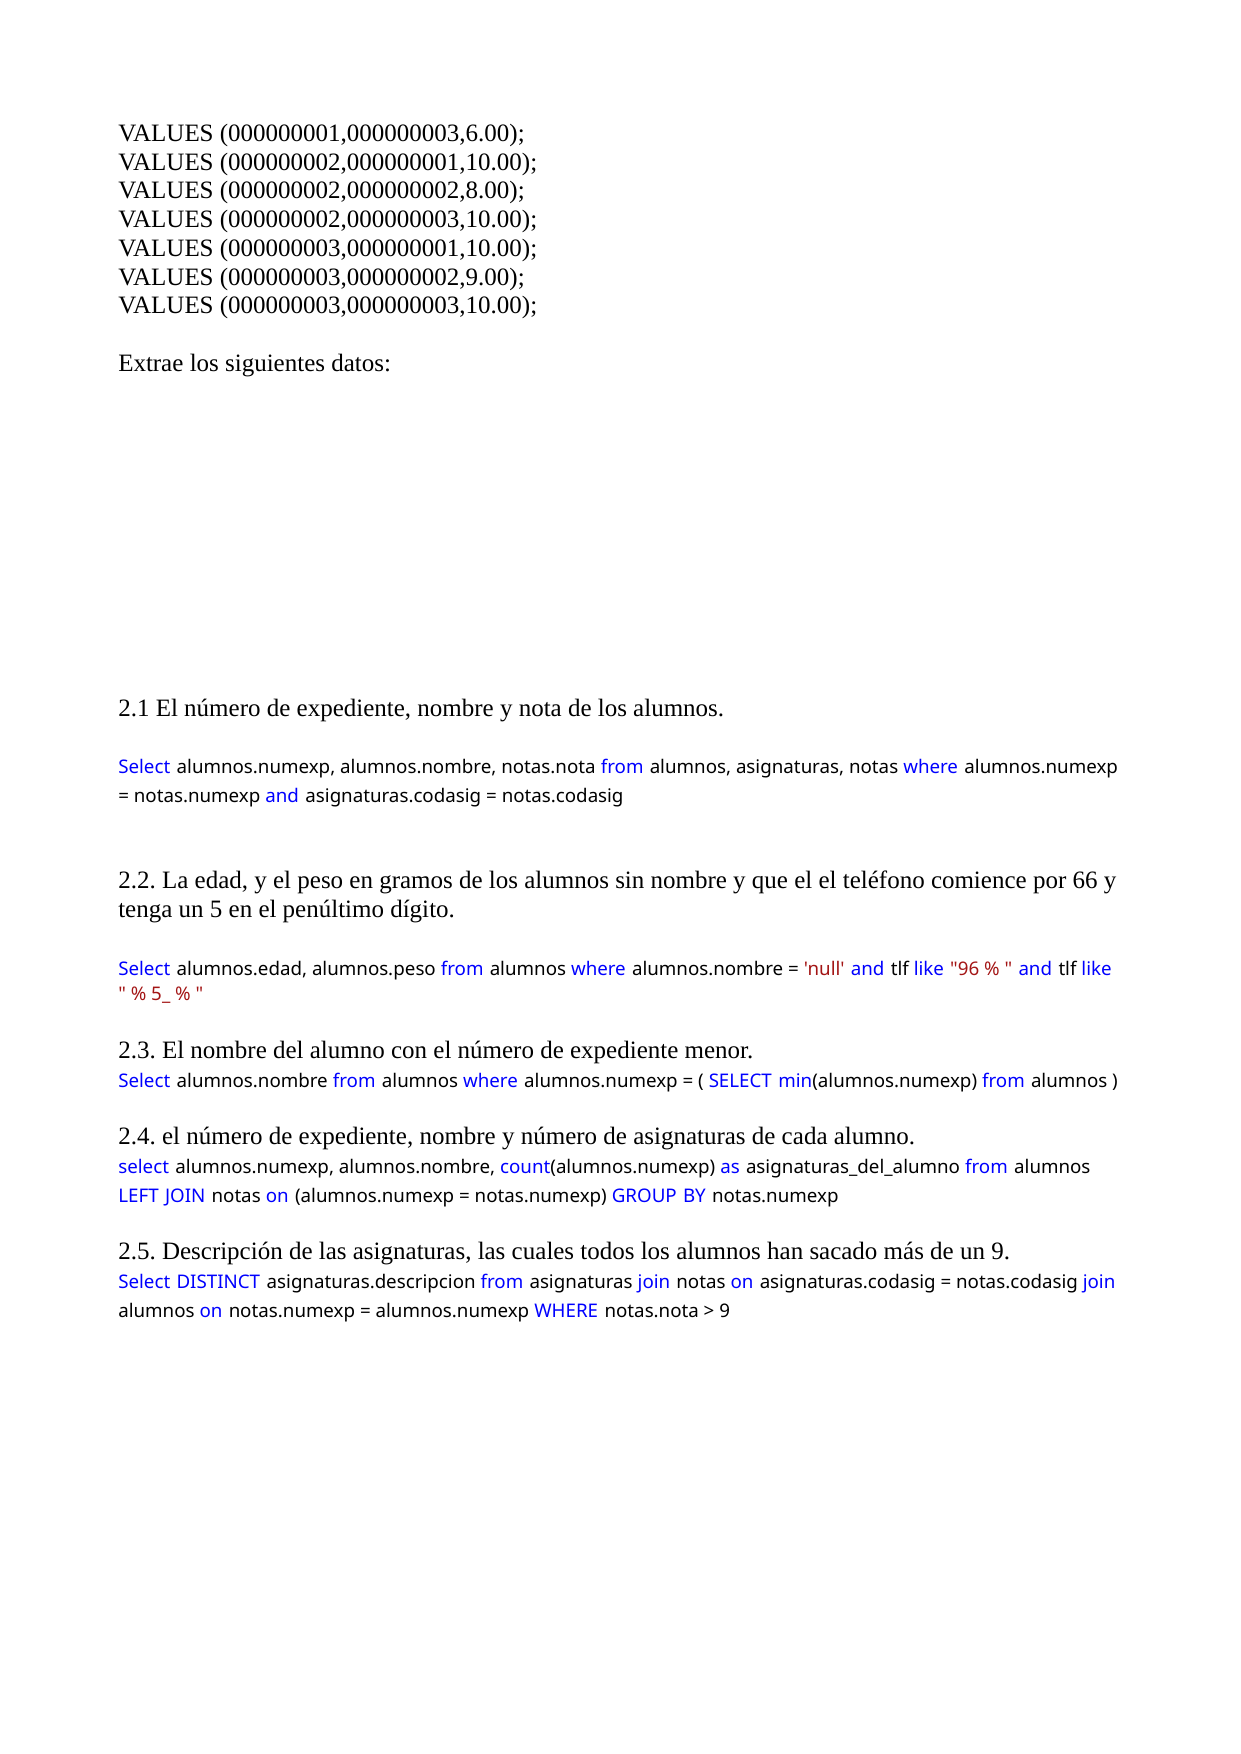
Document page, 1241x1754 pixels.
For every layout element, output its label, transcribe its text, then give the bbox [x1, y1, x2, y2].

text 2.3. El nombre del alumno con el número de expediente menor. [118, 1035, 1122, 1064]
text Select DISTINCT asignaturas.descripcion from asignaturas join notas on asignaturas.codasig = notas.codasig join alumnos on notas.numexp = alumnos.numexp WHERE notas.nota > 9 [118, 1265, 1122, 1322]
text VALUES (000000002,000000003,10.00); [118, 204, 1122, 233]
text Select alumnos.numexp, alumnos.nombre, notas.nota from alumnos, asignaturas, notas where alumnos.numexp = notas.numexp and asignaturas.codasig = notas.codasig [118, 751, 1122, 808]
text 2.2. La edad, y el peso en gramos de los alumnos sin nombre y que el el teléfono comience por 66 y tenga un 5 en el penúltimo dígito. [118, 866, 1122, 923]
text VALUES (000000001,000000003,6.00); [118, 118, 1122, 147]
text VALUES (000000003,000000002,9.00); [118, 262, 1122, 291]
text Select alumnos.edad, alumnos.peso from alumnos where alumnos.nombre = 'null' and tlf like "96 % " and tlf like " % 5_ % " [118, 952, 1122, 1006]
text 2.1 El número de expediente, nombre y nota de los alumnos. [118, 693, 1122, 722]
text Select alumnos.nombre from alumnos where alumnos.numexp = ( SELECT min(alumnos.numexp) from alumnos ) [118, 1064, 1122, 1092]
text VALUES (000000003,000000003,10.00); [118, 291, 1122, 319]
text select alumnos.numexp, alumnos.nombre, count(alumnos.numexp) as asignaturas_del_alumno from alumnos LEFT JOIN notas on (alumnos.numexp = notas.numexp) GROUP BY notas.numexp [118, 1150, 1122, 1207]
text VALUES (000000002,000000002,8.00); [118, 176, 1122, 204]
text VALUES (000000003,000000001,10.00); [118, 233, 1122, 262]
text Extrae los siguientes datos: [118, 348, 1122, 377]
text VALUES (000000002,000000001,10.00); [118, 147, 1122, 176]
text 2.4. el número de expediente, nombre y número de asignaturas de cada alumno. [118, 1121, 1122, 1150]
text 2.5. Descripción de las asignaturas, las cuales todos los alumnos han sacado más de un 9. [118, 1236, 1122, 1265]
